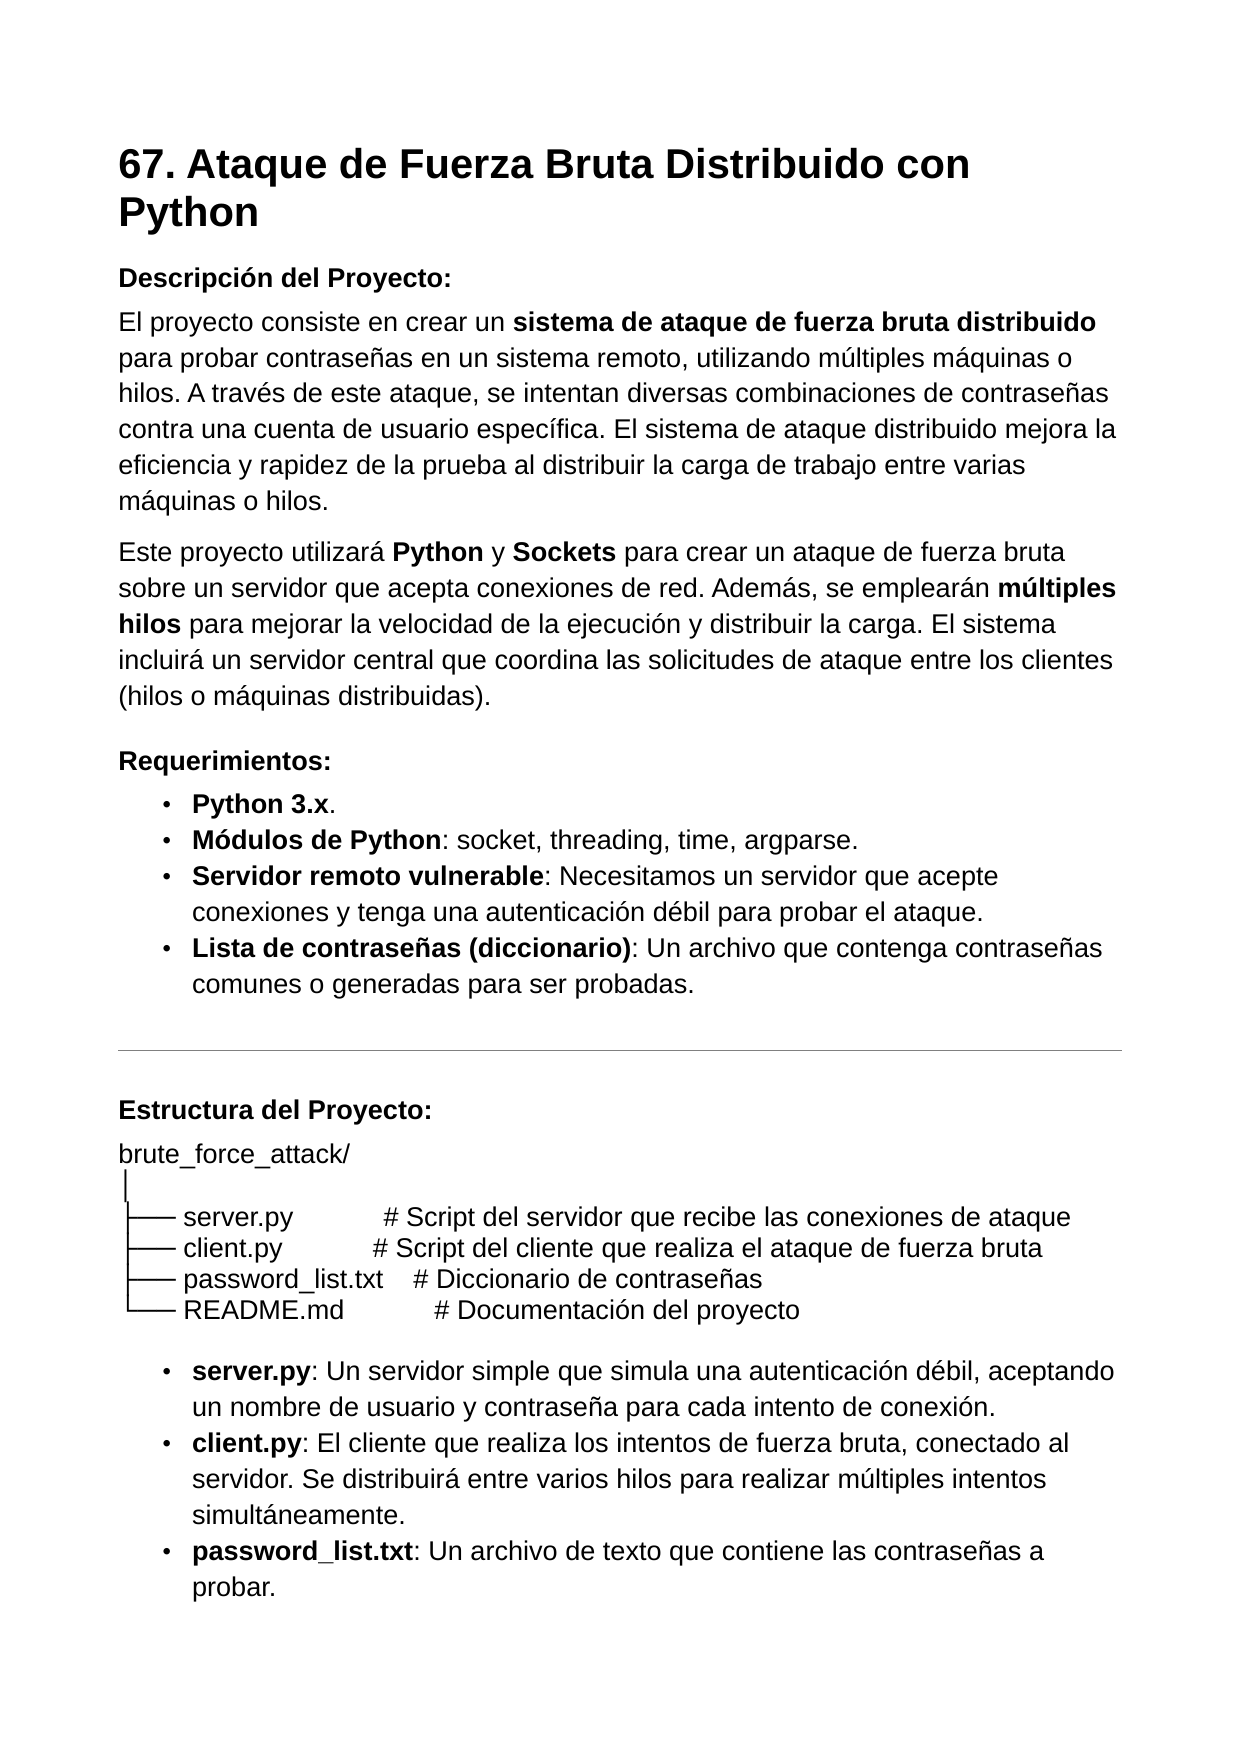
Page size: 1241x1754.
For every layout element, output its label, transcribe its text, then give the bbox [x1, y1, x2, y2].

list client.py: El cliente que realiza los intentos de fuerza bruta, conectado al servidor. Se distribuirá entre varios hilos para realizar múltiples intentos simultáneamente. [162, 1427, 1122, 1530]
text brute_force_attack/ [118, 1138, 1122, 1169]
list Módulos de Python: socket, threading, time, argparse. [162, 824, 1122, 856]
list Lista de contraseñas (diccionario): Un archivo que contenga contraseñas comunes o generadas para ser probadas. [162, 932, 1122, 999]
list Python 3.x. [162, 788, 1122, 820]
list server.py: Un servidor simple que simula una autenticación débil, aceptando un nombre de usuario y contraseña para cada intento de conexión. [162, 1355, 1122, 1422]
text Este proyecto utilizará Python y Sockets para crear un ataque de fuerza bruta sobre un servidor que acepta conexiones de red. Además, se emplearán múltiples hilos para mejorar la velocidad de la ejecución y distribuir la carga. El sistema incluirá un servidor central que coordina las solicitudes de ataque entre los clientes (hilos o máquinas distribuidas). [118, 536, 1122, 711]
subtitle Estructura del Proyecto: [118, 1094, 1122, 1126]
text El proyecto consiste en crear un sistema de ataque de fuerza bruta distribuido para probar contraseñas en un sistema remoto, utilizando múltiples máquinas o hilos. A través de este ataque, se intentan diversas combinaciones de contraseñas contra una cuenta de usuario específica. El sistema de ataque distribuido mejora la eficiencia y rapidez de la prueba al distribuir la carga de trabajo entre varias máquinas o hilos. [118, 306, 1122, 517]
subtitle 67. Ataque de Fuerza Bruta Distribuido con Python [118, 139, 1122, 235]
subtitle Descripción del Proyecto: [118, 262, 1122, 293]
text ├── password_list.txt # Diccionario de contraseñas [129, 1263, 1122, 1294]
text │ [118, 1169, 124, 1201]
subtitle Requerimientos: [118, 745, 1122, 776]
list Servidor remoto vulnerable: Necesitamos un servidor que acepte conexiones y tenga una autenticación débil para probar el ataque. [162, 860, 1122, 927]
text │ [126, 1169, 1122, 1201]
text ├── server.py # Script del servidor que recibe las conexiones de ataque [129, 1201, 1122, 1232]
list password_list.txt: Un archivo de texto que contiene las contraseñas a probar. [162, 1535, 1122, 1602]
text ├── client.py # Script del cliente que realiza el ataque de fuerza bruta [129, 1232, 1122, 1263]
text └── README.md # Documentación del proyecto [118, 1294, 1122, 1326]
